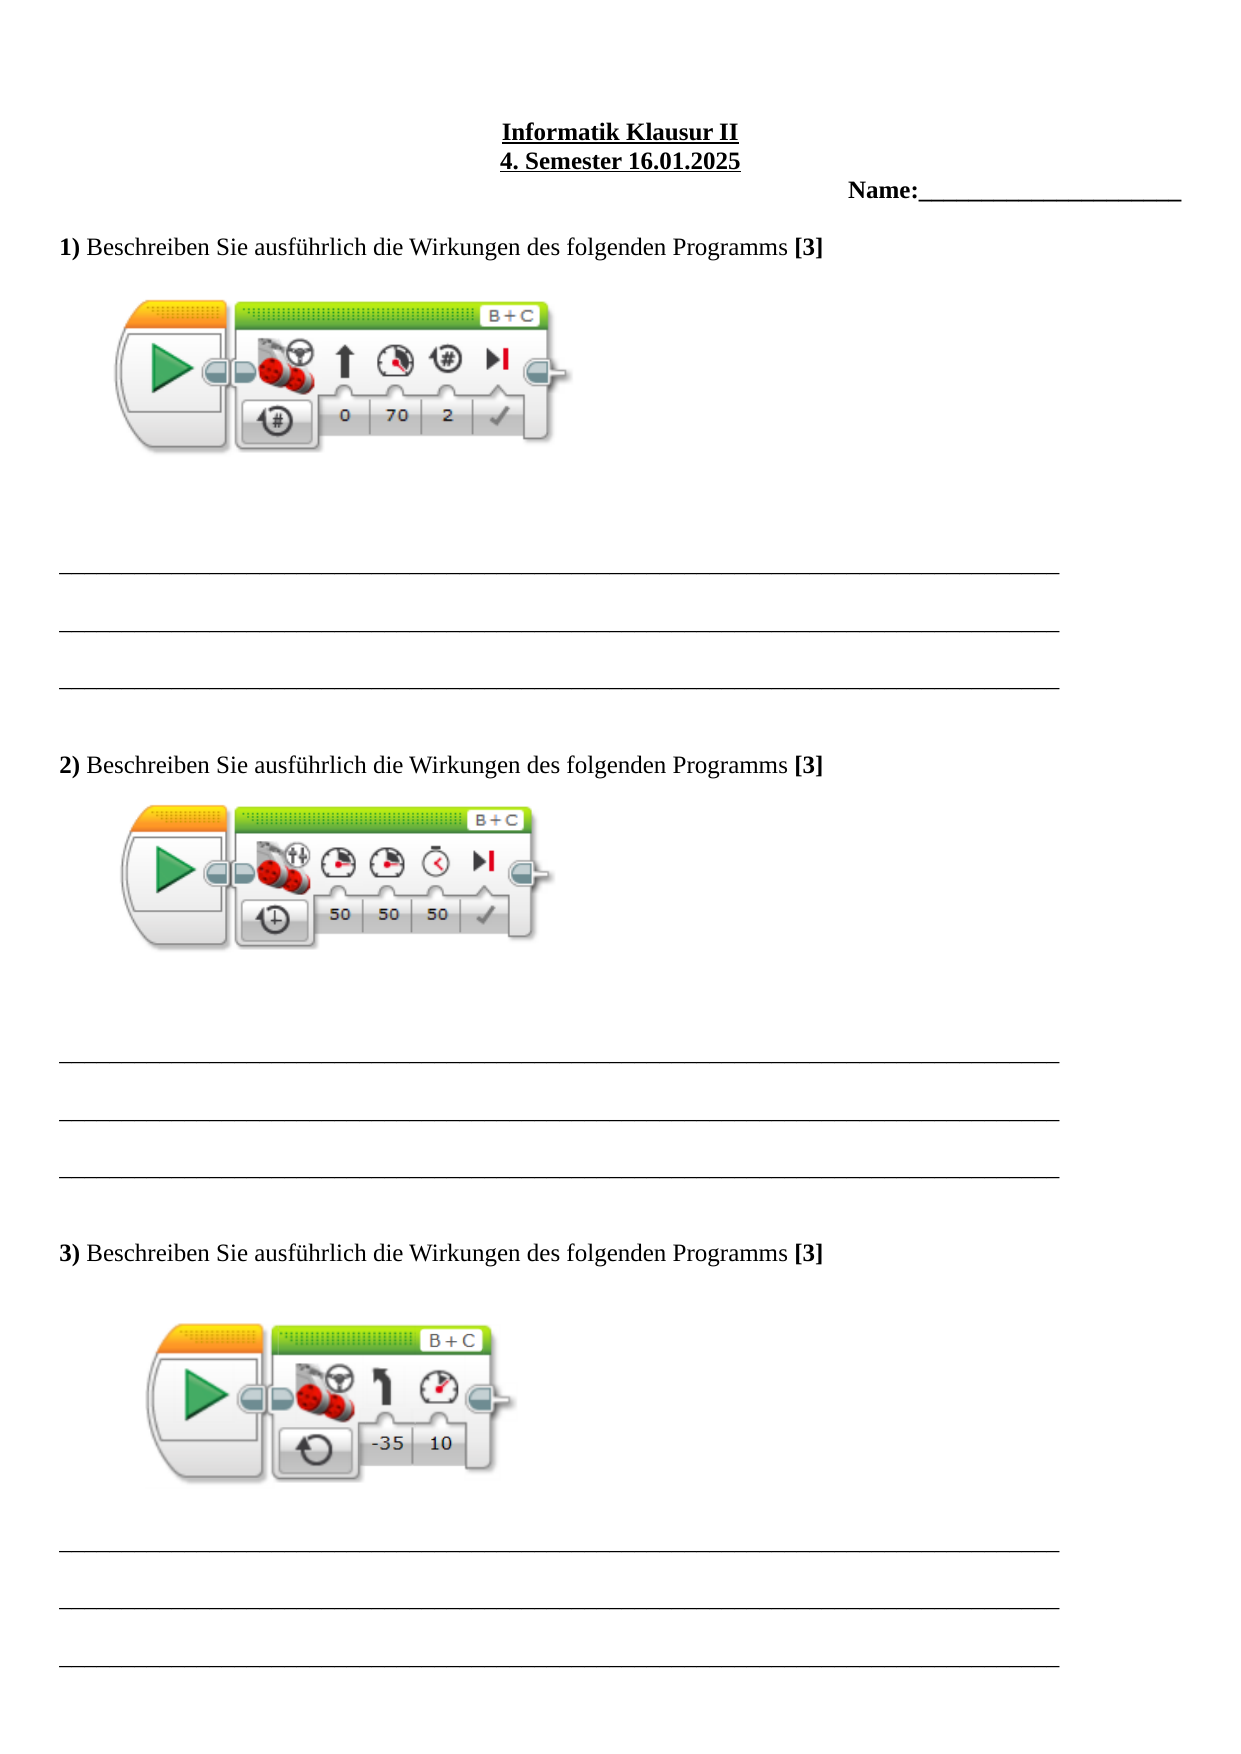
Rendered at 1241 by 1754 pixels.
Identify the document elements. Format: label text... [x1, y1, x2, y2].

text 2) Beschreiben Sie ausführlich die Wirkungen des folgenden Programms [3] [59, 750, 1181, 778]
text ________________________________________________________________________________ [59, 663, 1181, 692]
text ________________________________________________________________________________ [59, 1583, 1181, 1612]
text 1) Beschreiben Sie ausführlich die Wirkungen des folgenden Programms [3] [59, 232, 1181, 261]
picture [120, 1352, 199, 1520]
text 4. Semester 16.01.2025 [59, 146, 1181, 175]
picture [78, 278, 169, 370]
text ________________________________________________________________________________ [59, 1641, 1181, 1670]
text Informatik Klausur II [59, 117, 1181, 146]
text ________________________________________________________________________________ [59, 548, 1181, 577]
text ________________________________________________________________________________ [59, 1095, 1181, 1123]
text ________________________________________________________________________________ [59, 606, 1181, 635]
picture [40, 782, 94, 951]
text ________________________________________________________________________________ [59, 1152, 1181, 1181]
text Name:_____________________ [59, 175, 1181, 203]
text ________________________________________________________________________________ [59, 1037, 1181, 1066]
text ________________________________________________________________________________ [59, 1526, 1181, 1555]
text 3) Beschreiben Sie ausführlich die Wirkungen des folgenden Programms [3] [59, 1238, 1181, 1267]
